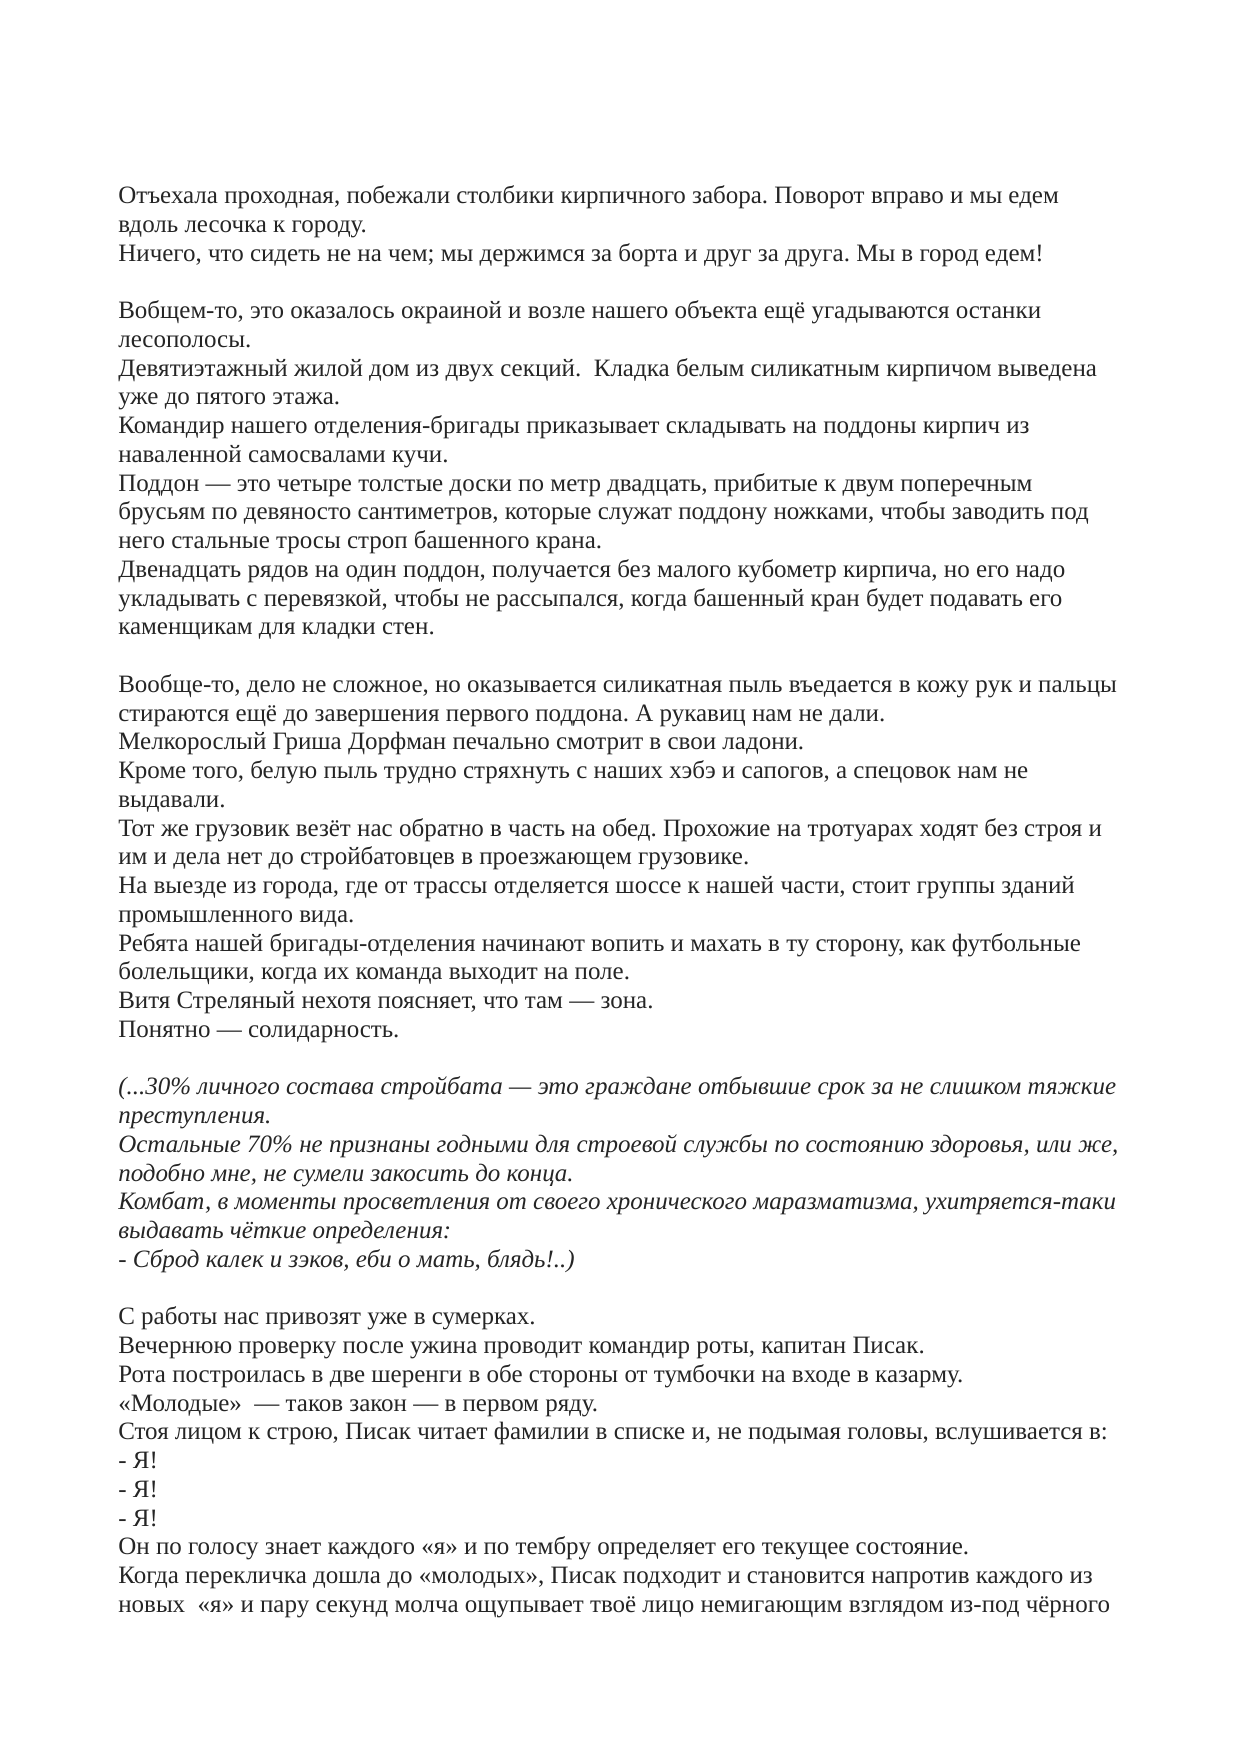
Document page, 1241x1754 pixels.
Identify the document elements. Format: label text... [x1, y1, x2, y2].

text - Я! [118, 1503, 1122, 1531]
text Двенадцать рядов на один поддон, получается без малого кубометр кирпича, но его надо укладывать с перевязкой, чтобы не рассыпался, когда башенный кран будет подавать его каменщикам для кладки стен. [118, 554, 1122, 640]
text Стоя лицом к строю, Писак читает фамилии в списке и, не подымая головы, вслушивается в: [118, 1416, 1122, 1445]
text Кроме того, белую пыль трудно стряхнуть с наших хэбэ и сапогов, а спецовок нам не выдавали. [118, 755, 1122, 813]
text - Я! [118, 1445, 1122, 1474]
text Комбат, в моменты просветления от своего хронического маразматизма, ухитряется-таки выдавать чёткие определения: [118, 1186, 1122, 1244]
text Остальные 70% не признаны годными для строевой службы по состоянию здоровья, или же, подобно мне, не сумели закосить до конца. [118, 1129, 1122, 1186]
text Ребята нашей бригады-отделения начинают вопить и махать в ту сторону, как футбольные болельщики, когда их команда выходит на поле. [118, 928, 1122, 985]
text - Сброд калек и зэков, еби о мать, блядь!..) [118, 1244, 1122, 1273]
text Вечернюю проверку после ужина проводит командир роты, капитан Писак. [118, 1330, 1122, 1359]
text Рота построилась в две шеренги в обе стороны от тумбочки на входе в казарму. [118, 1359, 1122, 1388]
text Вобщем-то, это оказалось окраиной и возле нашего объекта ещё угадываются останки лесополосы. [118, 295, 1122, 353]
text На выезде из города, где от трассы отделяется шоссе к нашей части, стоит группы зданий промышленного вида. [118, 870, 1122, 928]
text Понятно — солидарность. [118, 1014, 1122, 1043]
text Вообще-то, дело не сложное, но оказывается силикатная пыль въедается в кожу рук и пальцы стираются ещё до завершения первого поддона. А рукавиц нам не дали. [118, 669, 1122, 726]
text «Молодые» — таков закон — в первом ряду. [118, 1388, 1122, 1416]
text Девятиэтажный жилой дом из двух секций. Кладка белым силикатным кирпичом выведена уже до пятого этажа. [118, 353, 1122, 410]
text Витя Стреляный нехотя поясняет, что там — зона. [118, 985, 1122, 1014]
text - Я! [118, 1474, 1122, 1503]
text Он по голосу знает каждого «я» и по тембру определяет его текущее состояние. [118, 1531, 1122, 1560]
text Отъехала проходная, побежали столбики кирпичного забора. Поворот вправо и мы едем вдоль лесочка к городу. [118, 180, 1122, 238]
text Тот же грузовик везёт нас обратно в часть на обед. Прохожие на тротуарах ходят без строя и им и дела нет до стройбатовцев в проезжающем грузовике. [118, 813, 1122, 870]
text Поддон — это четыре толстые доски по метр двадцать, прибитые к двум поперечным брусьям по девяносто сантиметров, которые служат поддону ножками, чтобы заводить под него стальные тросы строп башенного крана. [118, 468, 1122, 554]
text Мелкорослый Гриша Дорфман печально смотрит в свои ладони. [118, 726, 1122, 755]
text Командир нашего отделения-бригады приказывает складывать на поддоны кирпич из наваленной самосвалами кучи. [118, 410, 1122, 468]
text Ничего, что сидеть не на чем; мы держимся за борта и друг за друга. Мы в город едем! [118, 238, 1122, 266]
text С работы нас привозят уже в сумерках. [118, 1301, 1122, 1330]
text (...30% личного состава стройбата — это граждане отбывшие срок за не слишком тяжкие преступления. [118, 1071, 1122, 1129]
text Когда перекличка дошла до «молодых», Писак подходит и становится напротив каждого из новых «я» и пару секунд молча ощупывает твоё лицо немигающим взглядом из-под чёрного [118, 1560, 1122, 1618]
